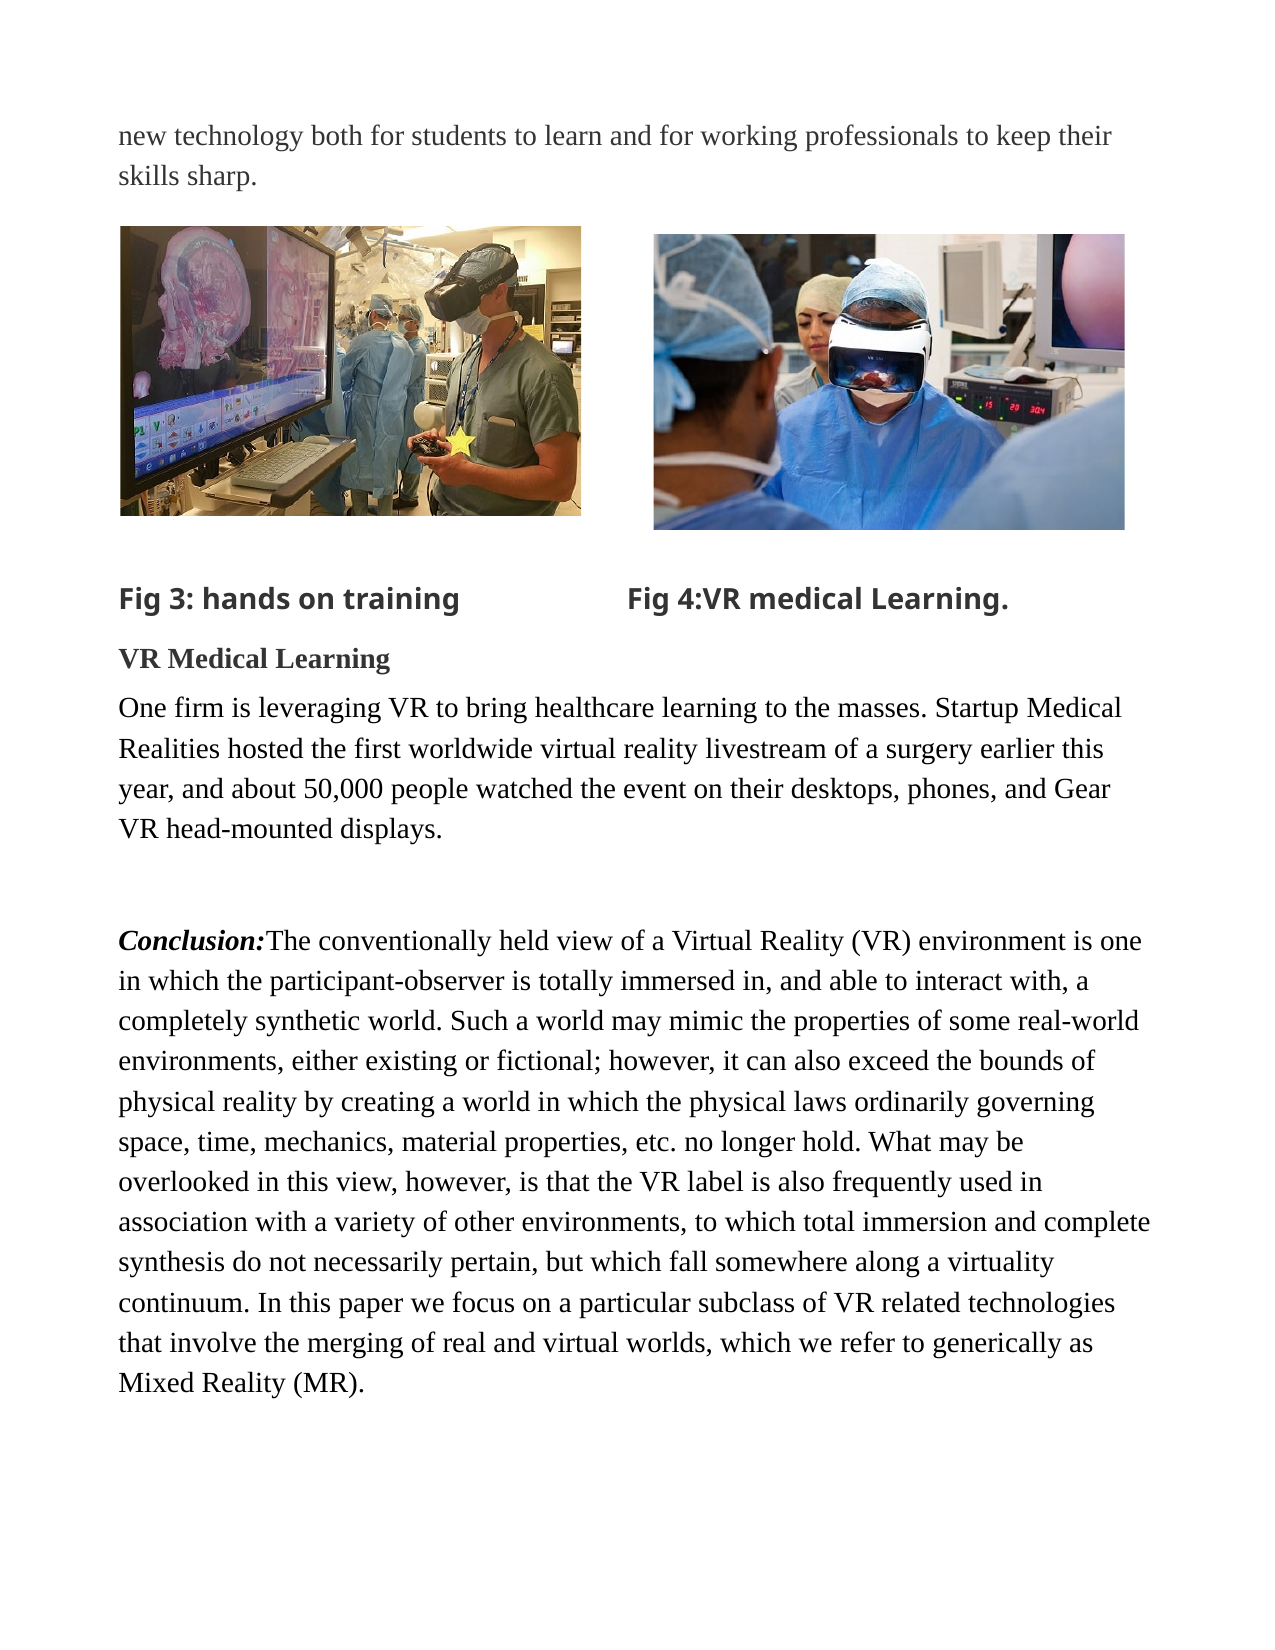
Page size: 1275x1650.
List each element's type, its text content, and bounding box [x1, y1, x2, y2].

text Conclusion:The conventionally held view of a Virtual Reality (VR) environment is one in which the participant-observer is totally immersed in, and able to interact with, a completely synthetic world. Such a world may mimic the properties of some real-world environments, either existing or fictional; however, it can also exceed the bounds of physical reality by creating a world in which the physical laws ordinarily governing space, time, mechanics, material properties, etc. no longer hold. What may be overlooked in this view, however, is that the VR label is also frequently used in association with a variety of other environments, to which total immersion and complete synthesis do not necessarily pertain, but which fall somewhere along a virtuality continuum. In this paper we focus on a particular subclass of VR related technologies that involve the merging of real and virtual worlds, which we refer to generically as Mixed Reality (MR). [118, 923, 1157, 1399]
text new technology both for students to learn and for working professionals to keep their skills sharp. [118, 118, 1157, 192]
text Fig 3: hands on training Fig 4:VR medical Learning. [118, 578, 1157, 618]
picture [120, 226, 582, 516]
picture [653, 234, 1125, 530]
subtitle VR Medical Learning [118, 641, 1157, 675]
text One firm is leveraging VR to bring healthcare learning to the masses. Startup Medical Realities hosted the first worldwide virtual reality livestream of a surgery earlier this year, and about 50,000 people watched the event on their desktops, phones, and Gear VR head-mounted displays. [118, 691, 1157, 845]
